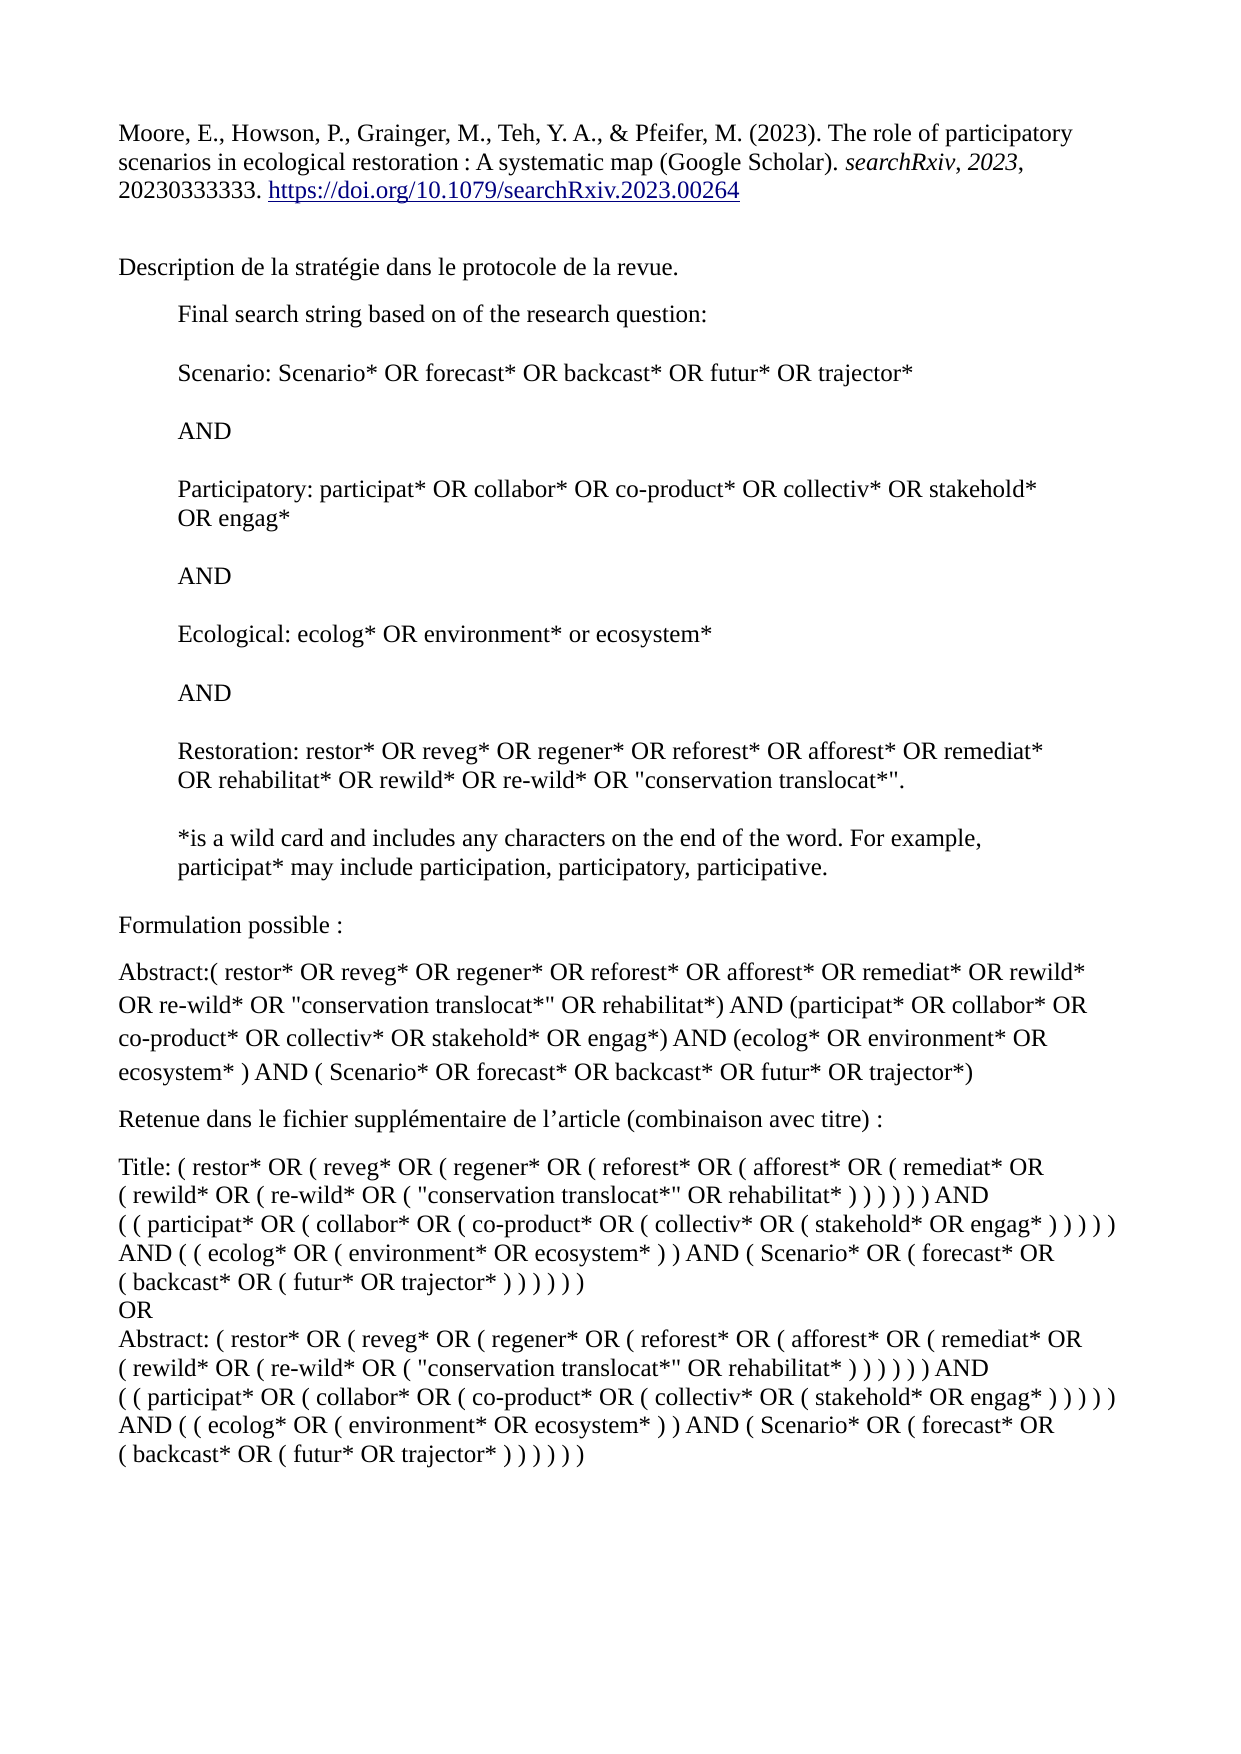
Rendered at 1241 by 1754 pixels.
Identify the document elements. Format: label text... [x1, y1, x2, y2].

text Final search string based on of the research question: [177, 299, 1063, 328]
text AND [177, 561, 1063, 590]
text Description de la stratégie dans le protocole de la revue. [118, 252, 1122, 281]
text Abstract: ( restor* OR ( reveg* OR ( regener* OR ( reforest* OR ( afforest* OR ( remediat* OR ( rewild* OR ( re-wild* OR ( "conservation translocat*" OR rehabilitat* ) ) ) ) ) ) AND ( ( participat* OR ( collabor* OR ( co-product* OR ( collectiv* OR ( stakehold* OR engag* ) ) ) ) ) AND ( ( ecolog* OR ( environment* OR ecosystem* ) ) AND ( Scenario* OR ( forecast* OR ( backcast* OR ( futur* OR trajector* ) ) ) ) ) ) [118, 1324, 1122, 1468]
text Abstract:( restor* OR reveg* OR regener* OR reforest* OR afforest* OR remediat* OR rewild* OR re-wild* OR "conservation translocat*" OR rehabilitat*) AND (participat* OR collabor* OR co-product* OR collectiv* OR stakehold* OR engag*) AND (ecolog* OR environment* OR ecosystem* ) AND ( Scenario* OR forecast* OR backcast* OR futur* OR trajector*) [118, 957, 1122, 1085]
text AND [177, 416, 1063, 445]
text Participatory: participat* OR collabor* OR co-product* OR collectiv* OR stakehold* OR engag* [177, 474, 1063, 532]
text Title: ( restor* OR ( reveg* OR ( regener* OR ( reforest* OR ( afforest* OR ( remediat* OR ( rewild* OR ( re-wild* OR ( "conservation translocat*" OR rehabilitat* ) ) ) ) ) ) AND ( ( participat* OR ( collabor* OR ( co-product* OR ( collectiv* OR ( stakehold* OR engag* ) ) ) ) ) AND ( ( ecolog* OR ( environment* OR ecosystem* ) ) AND ( Scenario* OR ( forecast* OR ( backcast* OR ( futur* OR trajector* ) ) ) ) ) ) [118, 1152, 1122, 1296]
text Scenario: Scenario* OR forecast* OR backcast* OR futur* OR trajector* [177, 358, 1063, 387]
text Formulation possible : [118, 910, 1122, 939]
text Ecological: ecolog* OR environment* or ecosystem* [177, 619, 1063, 648]
text Moore, E., Howson, P., Grainger, M., Teh, Y. A., & Pfeifer, M. (2023). The role of participatory scenarios in ecological restoration : A systematic map (Google Scholar). searchRxiv, 2023, 20230333333. https://doi.org/10.1079/searchRxiv.2023.00264 [118, 118, 1122, 204]
text *is a wild card and includes any characters on the end of the word. For example, participat* may include participation, participatory, participative. [177, 823, 1063, 880]
text Retenue dans le fichier supplémentaire de l’article (combinaison avec titre) : [118, 1104, 1122, 1133]
text Restoration: restor* OR reveg* OR regener* OR reforest* OR afforest* OR remediat* OR rehabilitat* OR rewild* OR re-wild* OR "conservation translocat*". [177, 736, 1063, 793]
text AND [177, 678, 1063, 706]
text OR [118, 1296, 1122, 1324]
